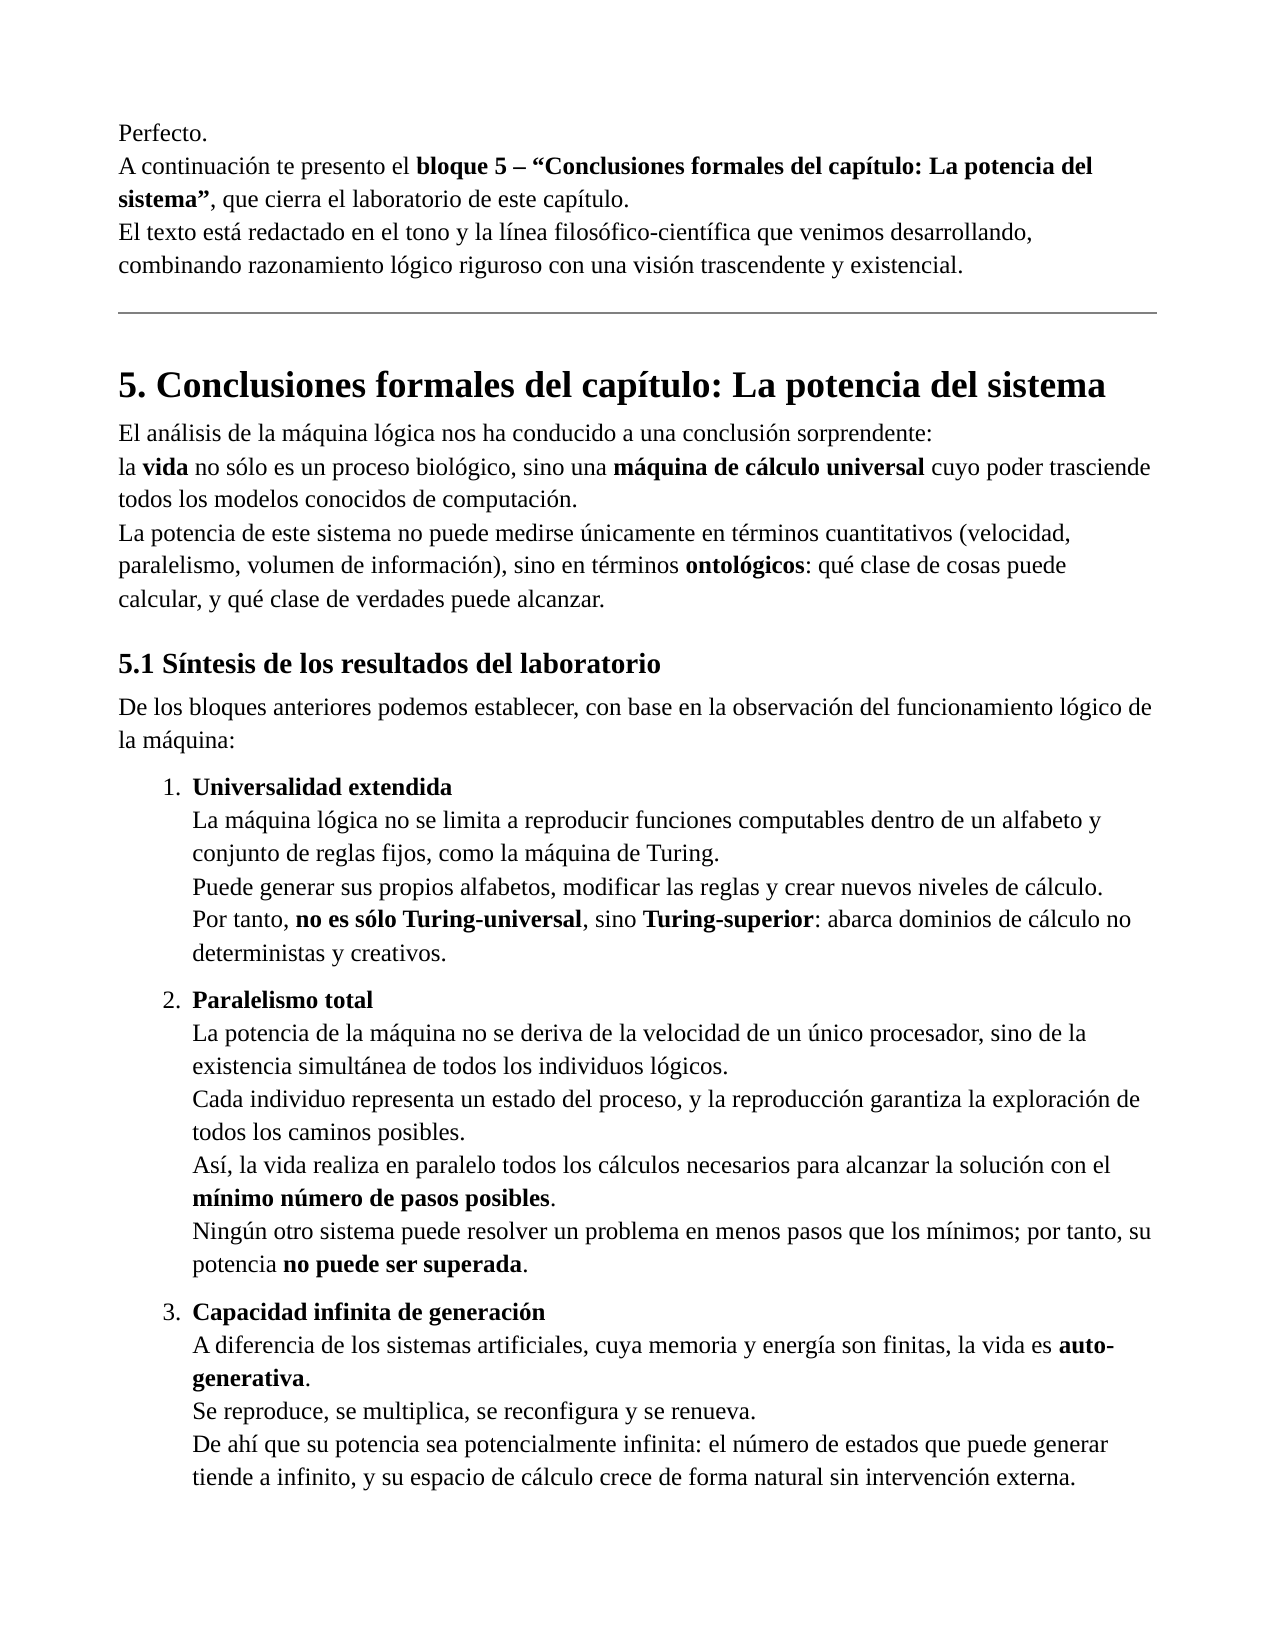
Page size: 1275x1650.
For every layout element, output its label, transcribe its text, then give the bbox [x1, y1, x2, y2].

text El análisis de la máquina lógica nos ha conducido a una conclusión sorprendente: la vida no sólo es un proceso biológico, sino una máquina de cálculo universal cuyo poder trasciende todos los modelos conocidos de computación. La potencia de este sistema no puede medirse únicamente en términos cuantitativos (velocidad, paralelismo, volumen de información), sino en términos ontológicos: qué clase de cosas puede calcular, y qué clase de verdades puede alcanzar. [118, 418, 1157, 612]
subtitle 5. Conclusiones formales del capítulo: La potencia del sistema [118, 363, 1157, 406]
text De los bloques anteriores podemos establecer, con base en la observación del funcionamiento lógico de la máquina: [118, 692, 1157, 754]
subtitle 5.1 Síntesis de los resultados del laboratorio [118, 646, 1157, 679]
list Universalidad extendida La máquina lógica no se limita a reproducir funciones computables dentro de un alfabeto y conjunto de reglas fijos, como la máquina de Turing. Puede generar sus propios alfabetos, modificar las reglas y crear nuevos niveles de cálculo. Por tanto, no es sólo Turing-universal, sino Turing-superior: abarca dominios de cálculo no deterministas y creativos. [162, 772, 1157, 966]
list Paralelismo total La potencia de la máquina no se deriva de la velocidad de un único procesador, sino de la existencia simultánea de todos los individuos lógicos. Cada individuo representa un estado del proceso, y la reproducción garantiza la exploración de todos los caminos posibles. Así, la vida realiza en paralelo todos los cálculos necesarios para alcanzar la solución con el mínimo número de pasos posibles. Ningún otro sistema puede resolver un problema en menos pasos que los mínimos; por tanto, su potencia no puede ser superada. [162, 985, 1157, 1278]
text Perfecto. A continuación te presento el bloque 5 – “Conclusiones formales del capítulo: La potencia del sistema”, que cierra el laboratorio de este capítulo. El texto está redactado en el tono y la línea filosófico-científica que venimos desarrollando, combinando razonamiento lógico riguroso con una visión trascendente y existencial. [118, 118, 1157, 279]
list Capacidad infinita de generación A diferencia de los sistemas artificiales, cuya memoria y energía son finitas, la vida es auto-generativa. Se reproduce, se multiplica, se reconfigura y se renueva. De ahí que su potencia sea potencialmente infinita: el número de estados que puede generar tiende a infinito, y su espacio de cálculo crece de forma natural sin intervención externa. [162, 1297, 1157, 1491]
